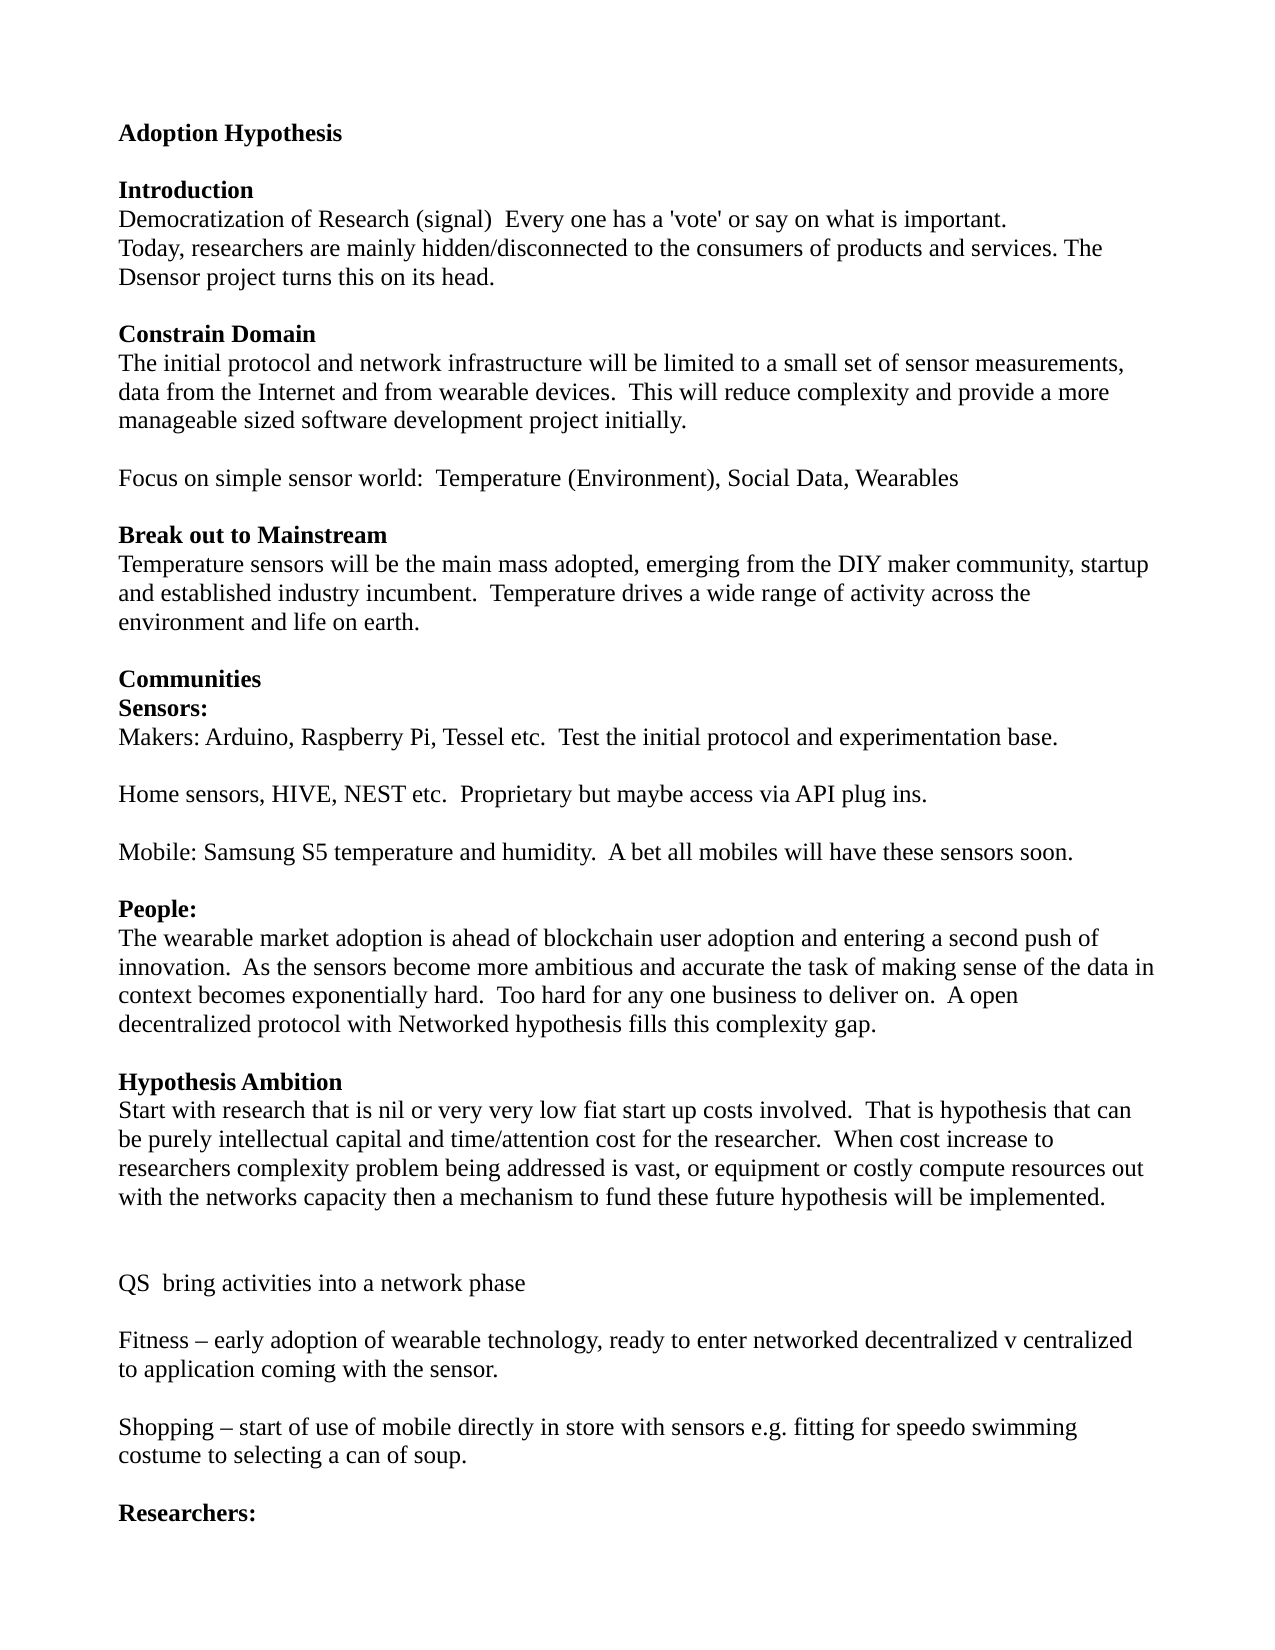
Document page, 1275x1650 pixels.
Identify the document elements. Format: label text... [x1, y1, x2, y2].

text Today, researchers are mainly hidden/disconnected to the consumers of products and services. The Dsensor project turns this on its head. [118, 233, 1157, 291]
text Start with research that is nil or very very low fiat start up costs involved. That is hypothesis that can be purely intellectual capital and time/attention cost for the researcher. When cost increase to researchers complexity problem being addressed is vast, or equipment or costly compute resources out with the networks capacity then a mechanism to fund these future hypothesis will be implemented. [118, 1096, 1157, 1211]
text Shopping – start of use of mobile directly in store with sensors e.g. fitting for speedo swimming costume to selecting a can of soup. [118, 1412, 1157, 1469]
text Mobile: Samsung S5 temperature and humidity. A bet all mobiles will have these sensors soon. [118, 837, 1157, 866]
text Home sensors, HIVE, NEST etc. Proprietary but maybe access via API plug ins. [118, 779, 1157, 808]
text Democratization of Research (signal) Every one has a 'vote' or say on what is important. [118, 204, 1157, 233]
text Sensors: [118, 693, 1157, 722]
text People: [118, 894, 1157, 923]
text Communities [118, 664, 1157, 693]
text Researchers: [118, 1498, 1157, 1527]
text Introduction [118, 176, 1157, 204]
text Focus on simple sensor world: Temperature (Environment), Social Data, Wearables [118, 463, 1157, 492]
text Makers: Arduino, Raspberry Pi, Tessel etc. Test the initial protocol and experimentation base. [118, 722, 1157, 751]
text Temperature sensors will be the main mass adopted, emerging from the DIY maker community, startup and established industry incumbent. Temperature drives a wide range of activity across the environment and life on earth. [118, 549, 1157, 636]
text Hypothesis Ambition [118, 1067, 1157, 1096]
text Break out to Mainstream [118, 521, 1157, 549]
text Fitness – early adoption of wearable technology, ready to enter networked decentralized v centralized to application coming with the sensor. [118, 1326, 1157, 1383]
text Constrain Domain [118, 319, 1157, 348]
text The wearable market adoption is ahead of blockchain user adoption and entering a second push of innovation. As the sensors become more ambitious and accurate the task of making sense of the data in context becomes exponentially hard. Too hard for any one business to deliver on. A open decentralized protocol with Networked hypothesis fills this complexity gap. [118, 923, 1157, 1038]
text Adoption Hypothesis [118, 118, 1157, 147]
text QS bring activities into a network phase [118, 1268, 1157, 1297]
text The initial protocol and network infrastructure will be limited to a small set of sensor measurements, data from the Internet and from wearable devices. This will reduce complexity and provide a more manageable sized software development project initially. [118, 348, 1157, 434]
